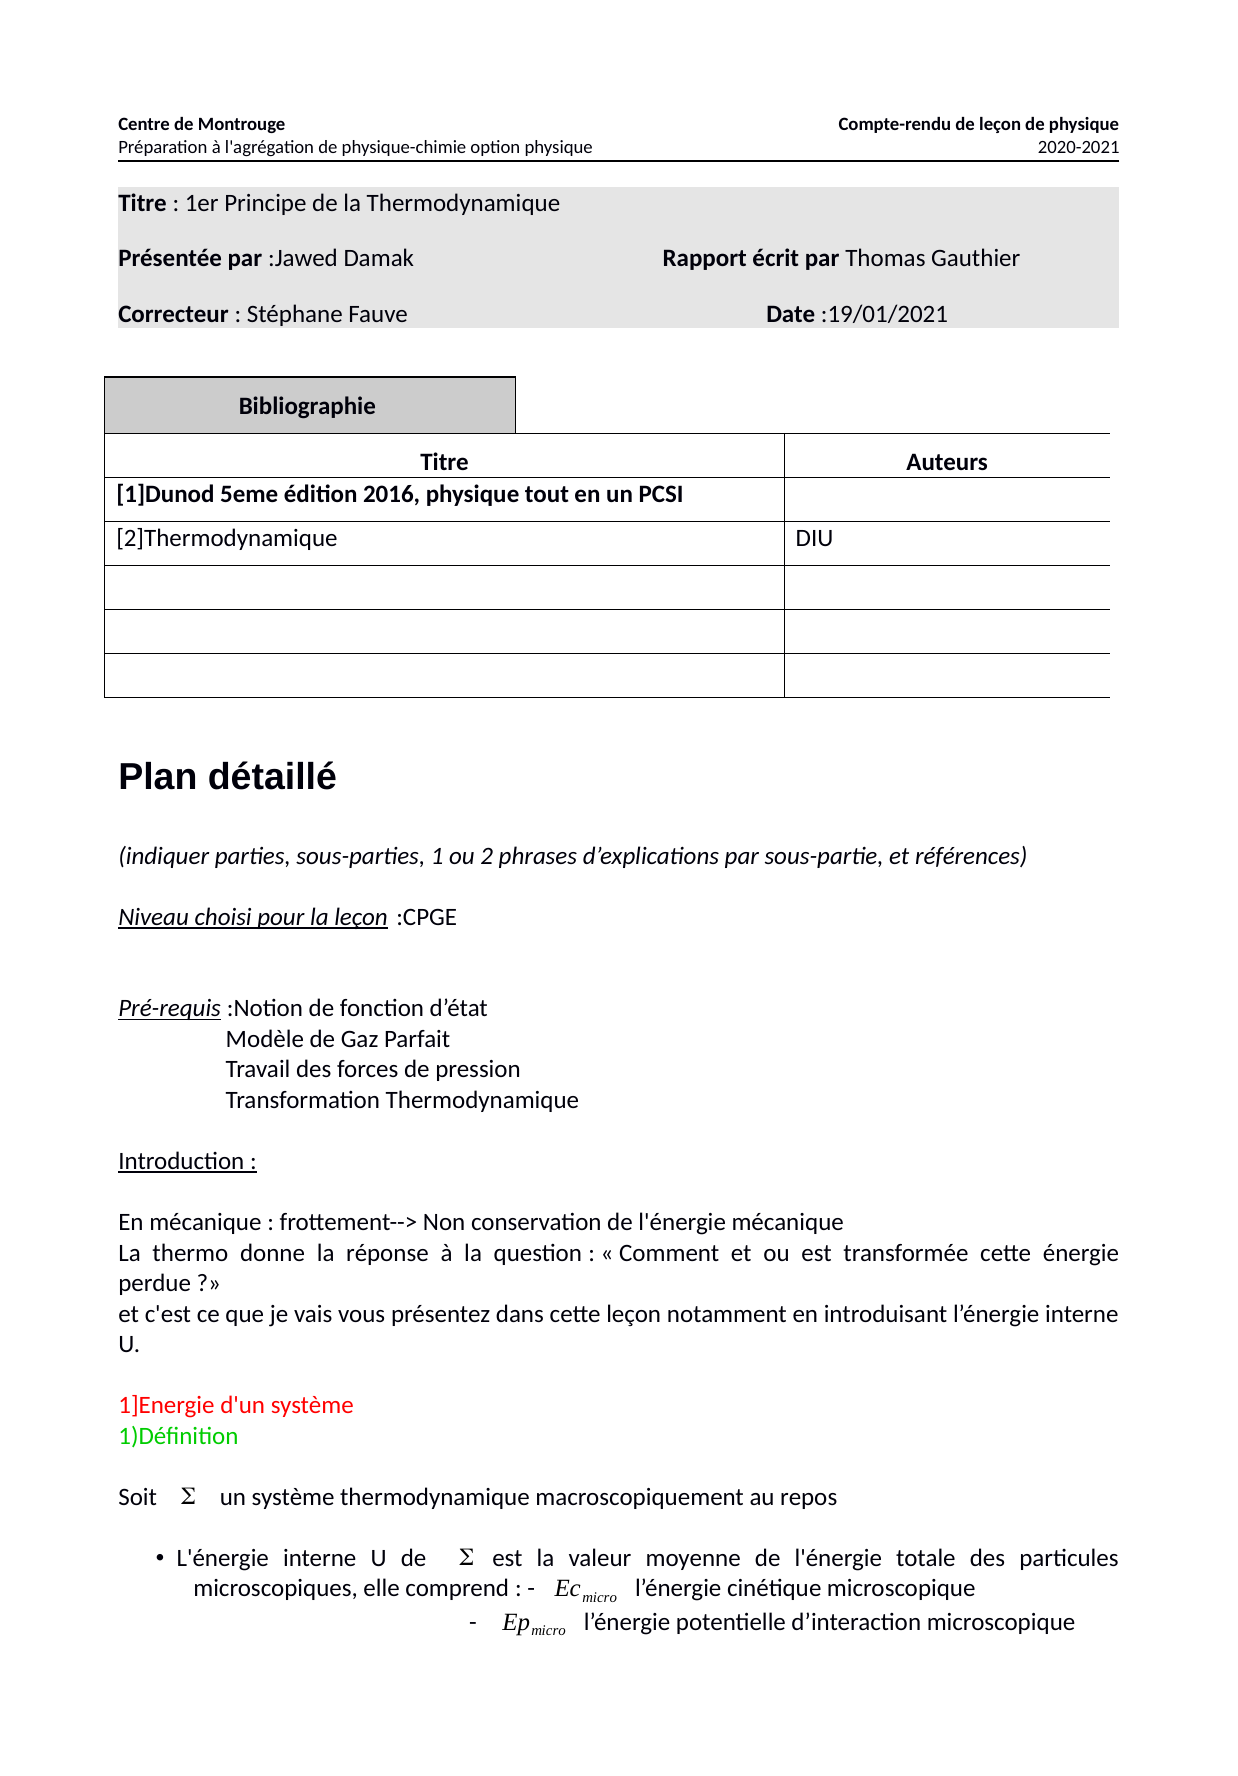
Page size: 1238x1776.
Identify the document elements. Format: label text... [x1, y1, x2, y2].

text (indiquer parties, sous-parties, 1 ou 2 phrases d’explications par sous-partie, et références) [118, 840, 1119, 871]
text Pré-requis :Notion de fonction d’état [118, 993, 1119, 1023]
table_cell [1]Dunod 5eme édition 2016, physique tout en un PCSI [105, 478, 784, 521]
table_cell Titre [105, 434, 784, 477]
text La thermo donne la réponse à la question : « Comment et ou est transformée cette énergie perdue ?» [118, 1237, 1119, 1298]
table_cell [105, 610, 784, 653]
text Correcteur : Stéphane Fauve Date :19/01/2021 [118, 298, 1119, 328]
table_header [516, 376, 1109, 433]
subtitle Plan détaillé [118, 754, 1119, 797]
table_cell [785, 566, 1109, 609]
text Niveau choisi pour la leçon :CPGE [118, 901, 1119, 932]
text Titre : 1er Principe de la Thermodynamique [118, 187, 1119, 217]
text Soit un système thermodynamique macroscopiquement au repos [118, 1481, 1119, 1511]
list L'énergie interne U de est la valeur moyenne de l'énergie totale des particules microscopiques, elle comprend : -l’énergie cinétique microscopique [156, 1542, 1119, 1606]
text Présentée par :Jawed Damak Rapport écrit par Thomas Gauthier [118, 242, 1119, 273]
text 1)Définition [118, 1420, 1119, 1450]
text Introduction : [118, 1145, 1119, 1176]
table_cell DIU [785, 522, 1109, 565]
text 1]Energie d'un système [118, 1389, 1119, 1420]
text Modèle de Gaz Parfait [118, 1023, 1119, 1054]
text En mécanique : frottement--> Non conservation de l'énergie mécanique [118, 1206, 1119, 1237]
text Transformation Thermodynamique [118, 1084, 1119, 1115]
table_cell Auteurs [785, 434, 1109, 477]
list - l’énergie potentielle d’interaction microscopique [156, 1606, 1119, 1639]
text Travail des forces de pression [118, 1054, 1119, 1084]
table_cell [785, 610, 1109, 653]
table_cell [785, 654, 1109, 697]
table_cell [2]Thermodynamique [105, 522, 784, 565]
table_cell [105, 566, 784, 609]
table_header Bibliographie [105, 378, 515, 433]
table_cell [785, 478, 1109, 521]
text et c'est ce que je vais vous présentez dans cette leçon notamment en introduisant l’énergie interne U. [118, 1298, 1119, 1359]
table_cell [105, 654, 784, 697]
